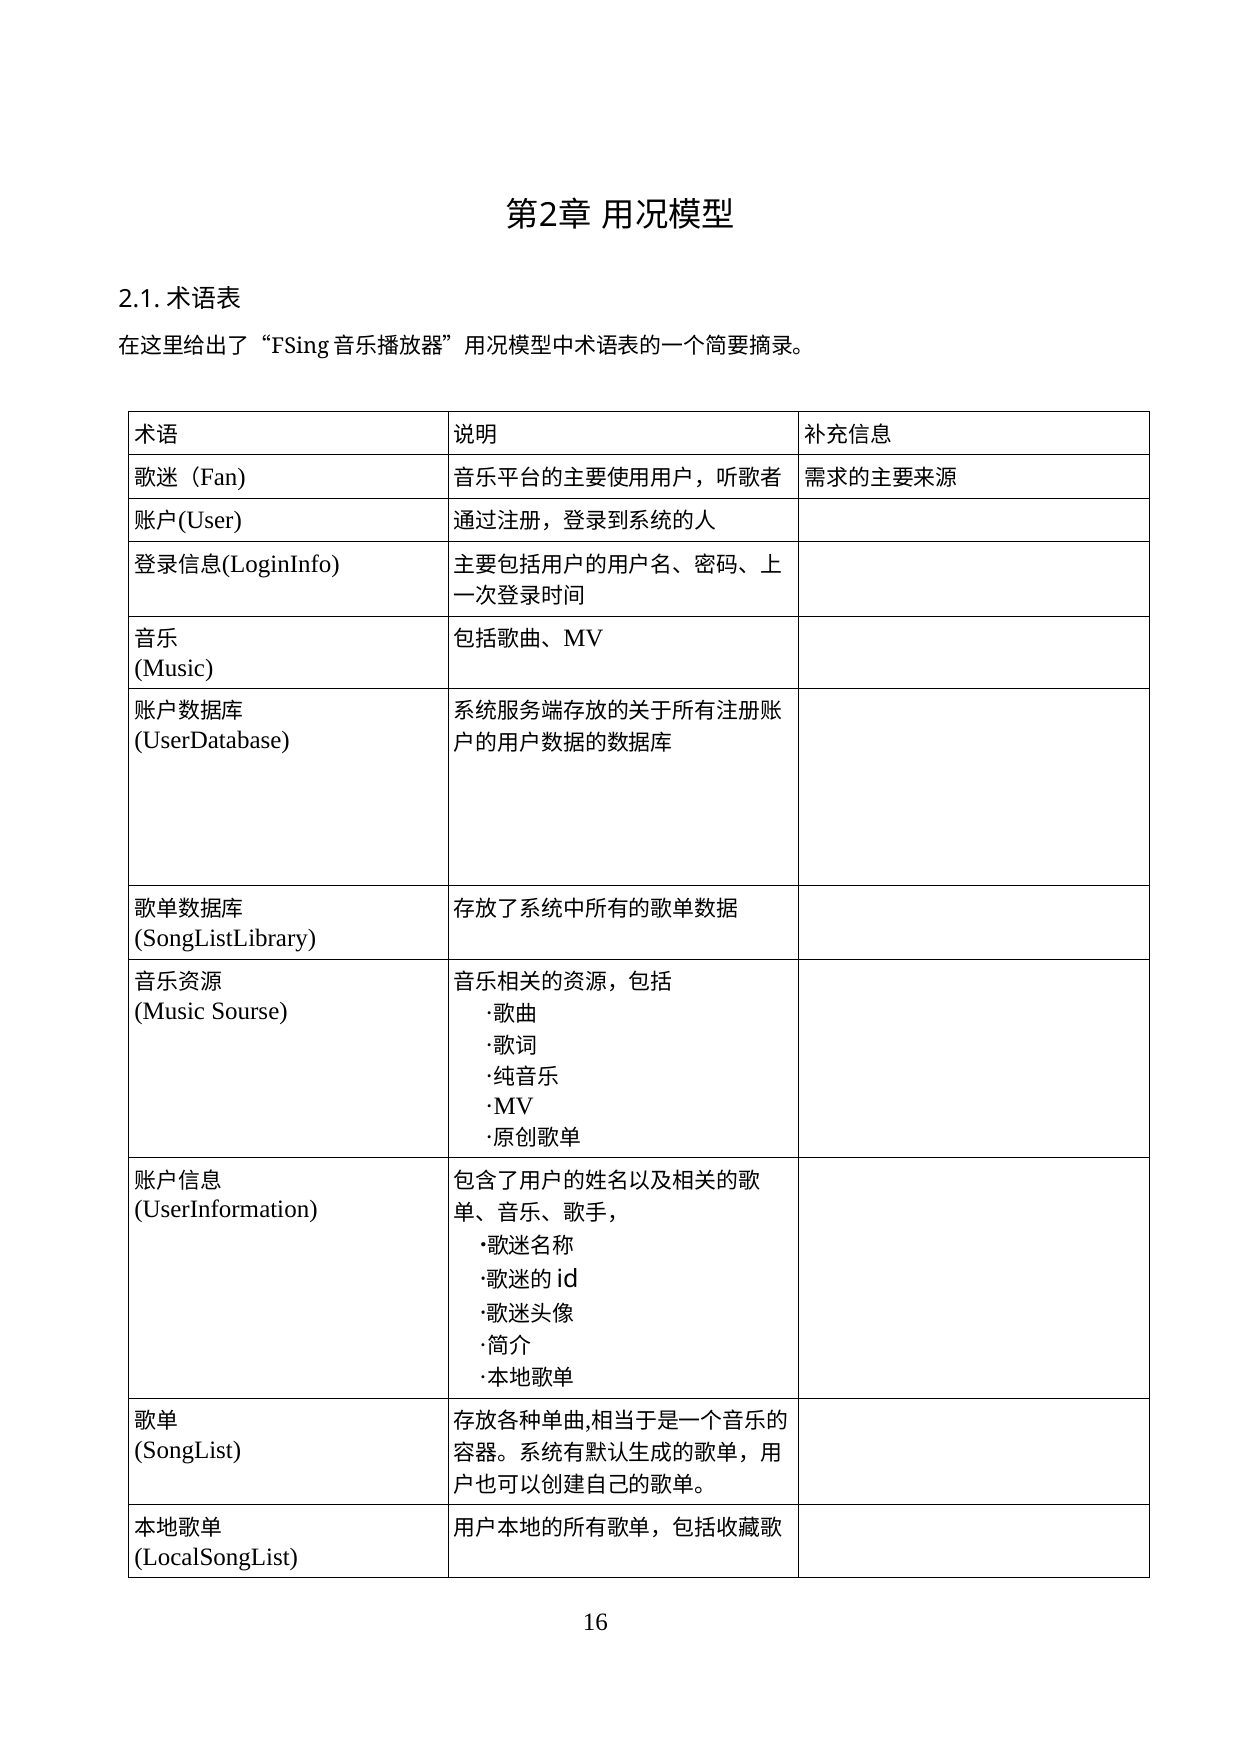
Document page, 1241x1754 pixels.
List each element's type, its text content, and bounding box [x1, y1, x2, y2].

subtitle 用况模型 [118, 188, 1122, 236]
table_cell 歌迷（Fan) [129, 455, 448, 497]
table_cell 包括歌曲、MV [449, 617, 798, 688]
table_cell [799, 1505, 1149, 1577]
table_cell [799, 1399, 1149, 1504]
table_cell 主要包括用户的用户名、密码、上一次登录时间 [449, 542, 798, 616]
table_cell 音乐 (Music) [129, 617, 448, 688]
table_cell 歌单 (SongList) [129, 1399, 448, 1504]
table_cell 存放各种单曲,相当于是一个音乐的容器。系统有默认生成的歌单，用户也可以创建自己的歌单。 [449, 1399, 798, 1504]
table_cell 账户数据库 (UserDatabase) [129, 689, 448, 885]
table_cell [799, 1158, 1149, 1397]
table_cell 账户(User) [129, 499, 448, 541]
table_cell [799, 960, 1149, 1157]
table_cell [799, 499, 1149, 541]
table_header 说明 [449, 412, 798, 454]
table_cell [799, 886, 1149, 958]
table_cell 账户信息 (UserInformation) [129, 1158, 448, 1397]
table_cell [799, 542, 1149, 616]
text 在这里给出了“FSing音乐播放器”用况模型中术语表的一个简要摘录。 [118, 328, 1122, 360]
table_cell 音乐平台的主要使用用户，听歌者 [449, 455, 798, 497]
table_cell [799, 617, 1149, 688]
table_cell 用户本地的所有歌单，包括收藏歌 [449, 1505, 798, 1577]
table_cell 本地歌单 (LocalSongList) [129, 1505, 448, 1577]
table_cell 歌单数据库 (SongListLibrary) [129, 886, 448, 958]
table_cell 包含了用户的姓名以及相关的歌单、音乐、歌手， ·歌迷名称 ·歌迷的id ·歌迷头像 ·简介 ·本地歌单 [449, 1158, 798, 1397]
table_cell 存放了系统中所有的歌单数据 [449, 886, 798, 958]
table_cell 需求的主要来源 [799, 455, 1149, 497]
table_cell 音乐相关的资源，包括 ·歌曲 ·歌词 ·纯音乐 ·MV ·原创歌单 [449, 960, 798, 1157]
table_header 术语 [129, 412, 448, 454]
subtitle 术语表 [118, 278, 1122, 314]
table_cell 登录信息(LoginInfo) [129, 542, 448, 616]
table_cell [799, 689, 1149, 885]
table_header 补充信息 [799, 412, 1149, 454]
table_cell 音乐资源 (Music Sourse) [129, 960, 448, 1157]
table_cell 通过注册，登录到系统的人 [449, 499, 798, 541]
table_cell 系统服务端存放的关于所有注册账户的用户数据的数据库 [449, 689, 798, 885]
